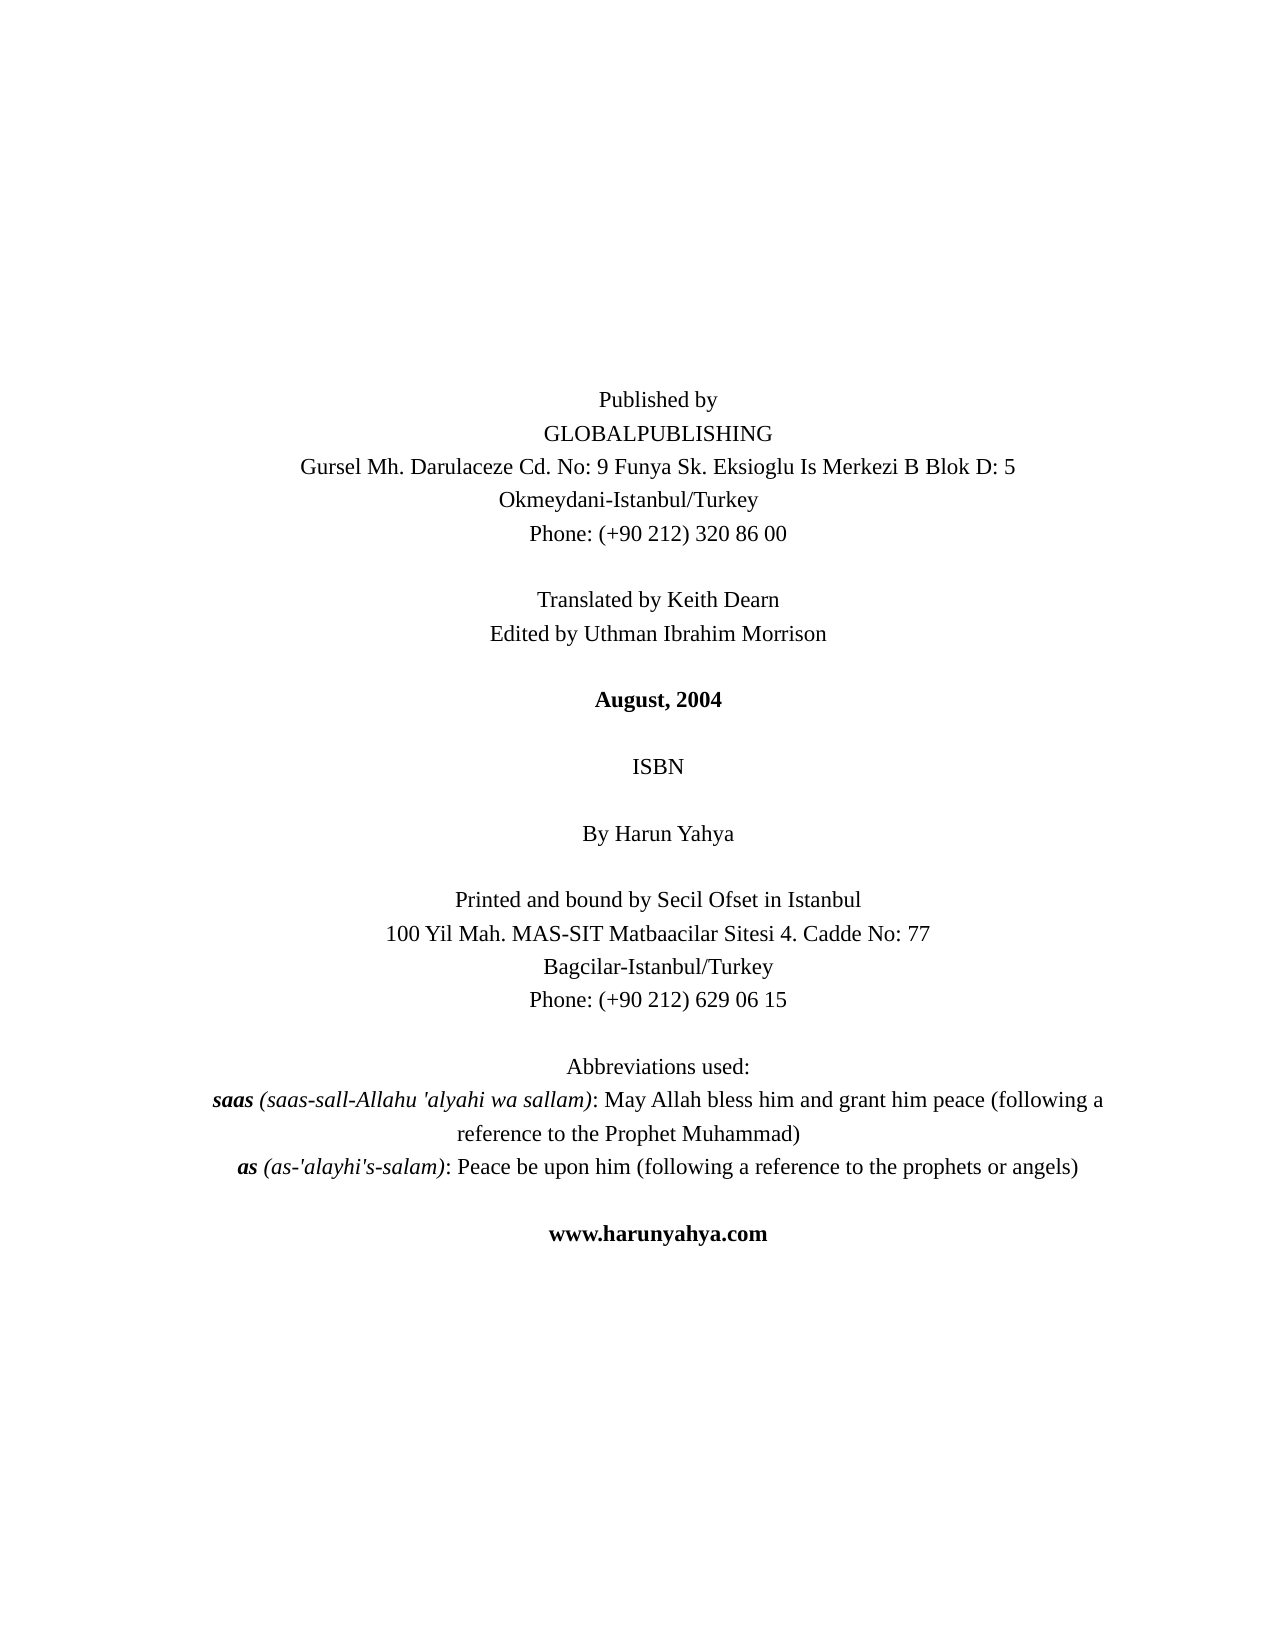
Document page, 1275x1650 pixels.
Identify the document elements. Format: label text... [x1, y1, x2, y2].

text Gursel Mh. Darulaceze Cd. No: 9 Funya Sk. Eksioglu Is Merkezi B Blok D: 5 Okmeydani-Istanbul/Turkey [112, 448, 1145, 514]
text Phone: (+90 212) 320 86 00 [112, 514, 1145, 548]
text www.harunyahya.com [112, 1214, 1145, 1248]
text Bagcilar-Istanbul/Turkey [112, 948, 1145, 981]
text ISBN [112, 748, 1145, 781]
text Edited by Uthman Ibrahim Morrison [112, 614, 1145, 648]
text Translated by Keith Dearn [112, 581, 1145, 614]
text Phone: (+90 212) 629 06 15 [112, 981, 1145, 1014]
text GLOBALPUBLISHING [112, 414, 1145, 448]
text 100 Yil Mah. MAS-SIT Matbaacilar Sitesi 4. Cadde No: 77 [112, 914, 1145, 948]
text Printed and bound by Secil Ofset in Istanbul [112, 881, 1145, 914]
text Abbreviations used: [112, 1048, 1145, 1081]
text as (as-'alayhi's-salam): Peace be upon him (following a reference to the prophets or angels) [112, 1148, 1145, 1181]
text Published by [112, 381, 1145, 414]
text By Harun Yahya [112, 814, 1145, 848]
text August, 2004 [112, 681, 1145, 714]
text saas (saas-sall-Allahu 'alyahi wa sallam): May Allah bless him and grant him peace (following a reference to the Prophet Muhammad) [112, 1081, 1145, 1148]
